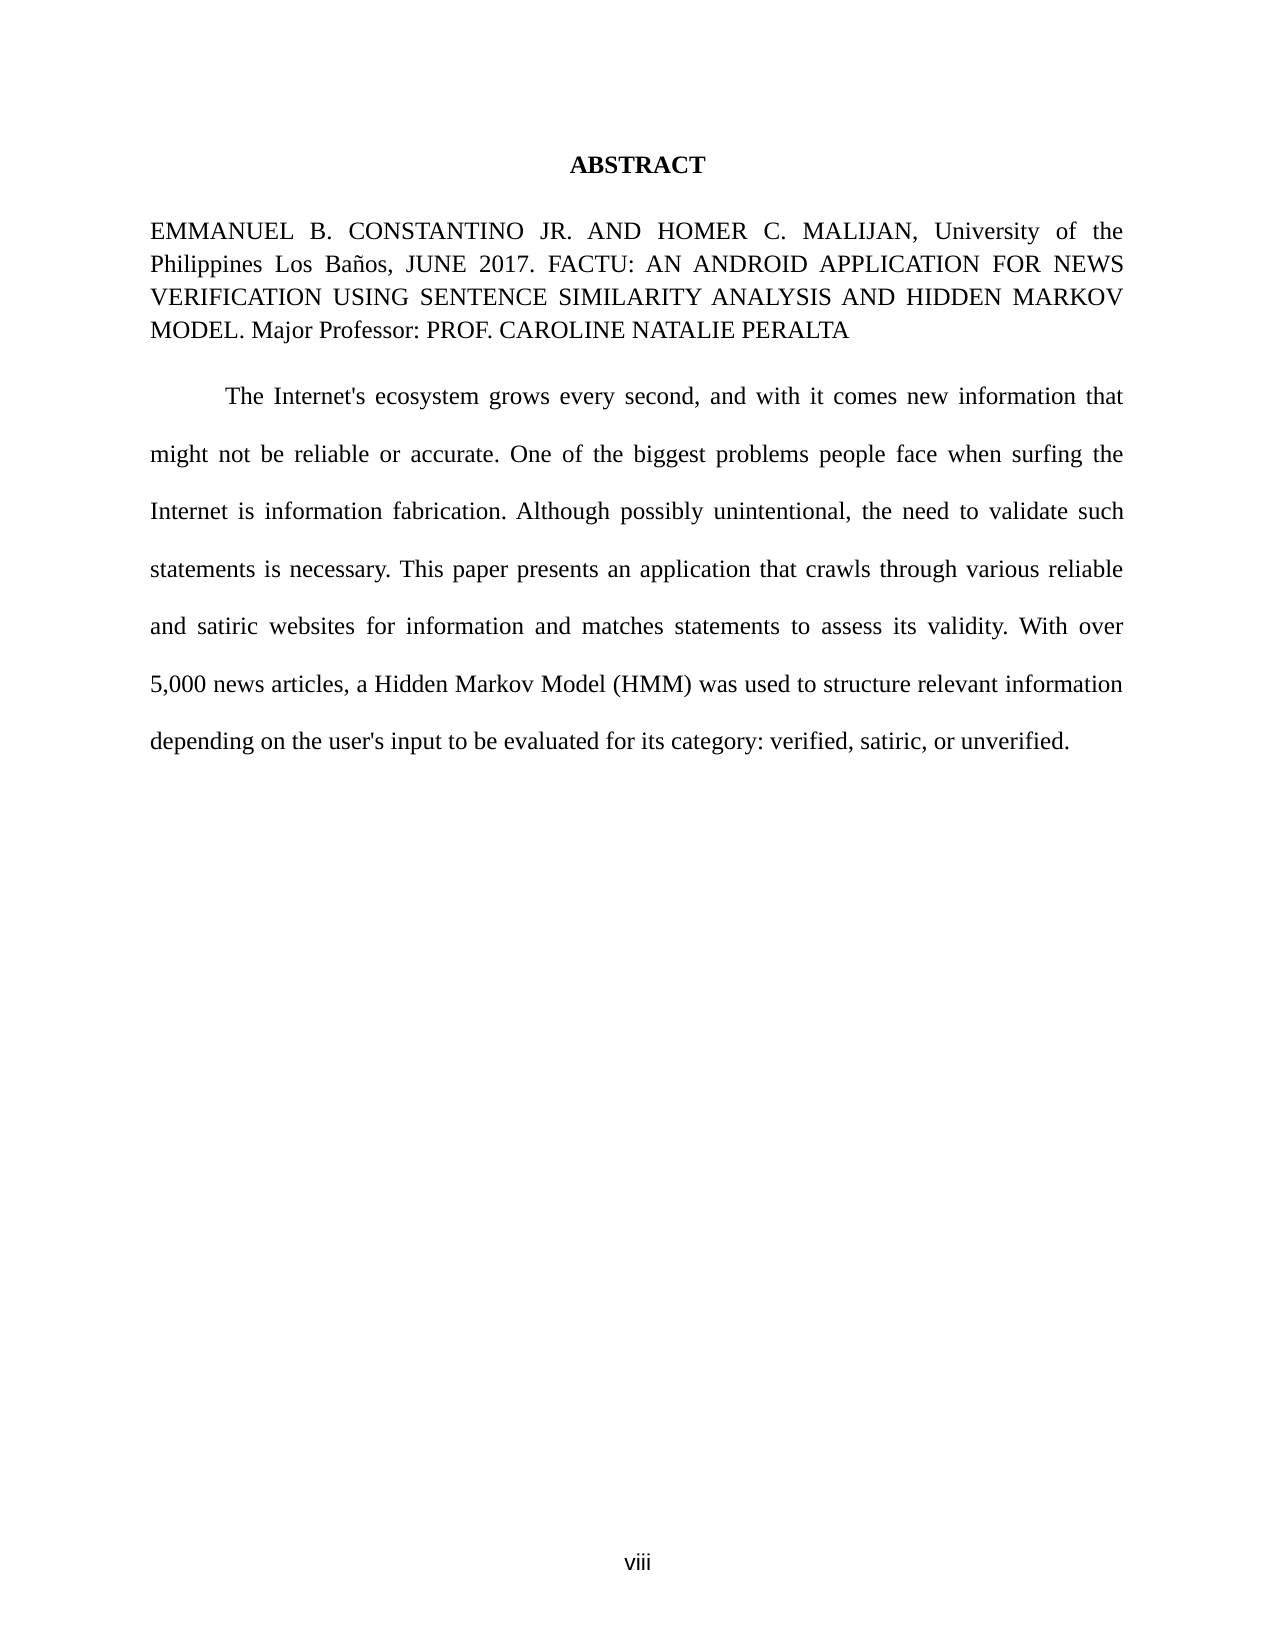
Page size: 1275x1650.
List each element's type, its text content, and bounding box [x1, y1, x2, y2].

text The Internet's ecosystem grows every second, and with it comes new information that might not be reliable or accurate. One of the biggest problems people face when surfing the Internet is information fabrication. Although possibly unintentional, the need to validate such statements is necessary. This paper presents an application that crawls through various reliable and satiric websites for information and matches statements to assess its validity. With over 5,000 news articles, a Hidden Markov Model (HMM) was used to structure relevant information depending on the user's input to be evaluated for its category: verified, satiric, or unverified. [150, 381, 1125, 755]
text ABSTRACT [150, 150, 1125, 179]
text EMMANUEL B. CONSTANTINO JR. AND HOMER C. MALIJAN, University of the Philippines Los Baños, JUNE 2017. FACTU: AN ANDROID APPLICATION FOR NEWS VERIFICATION USING SENTENCE SIMILARITY ANALYSIS AND HIDDEN MARKOV MODEL. Major Professor: PROF. CAROLINE NATALIE PERALTA [150, 216, 1125, 344]
